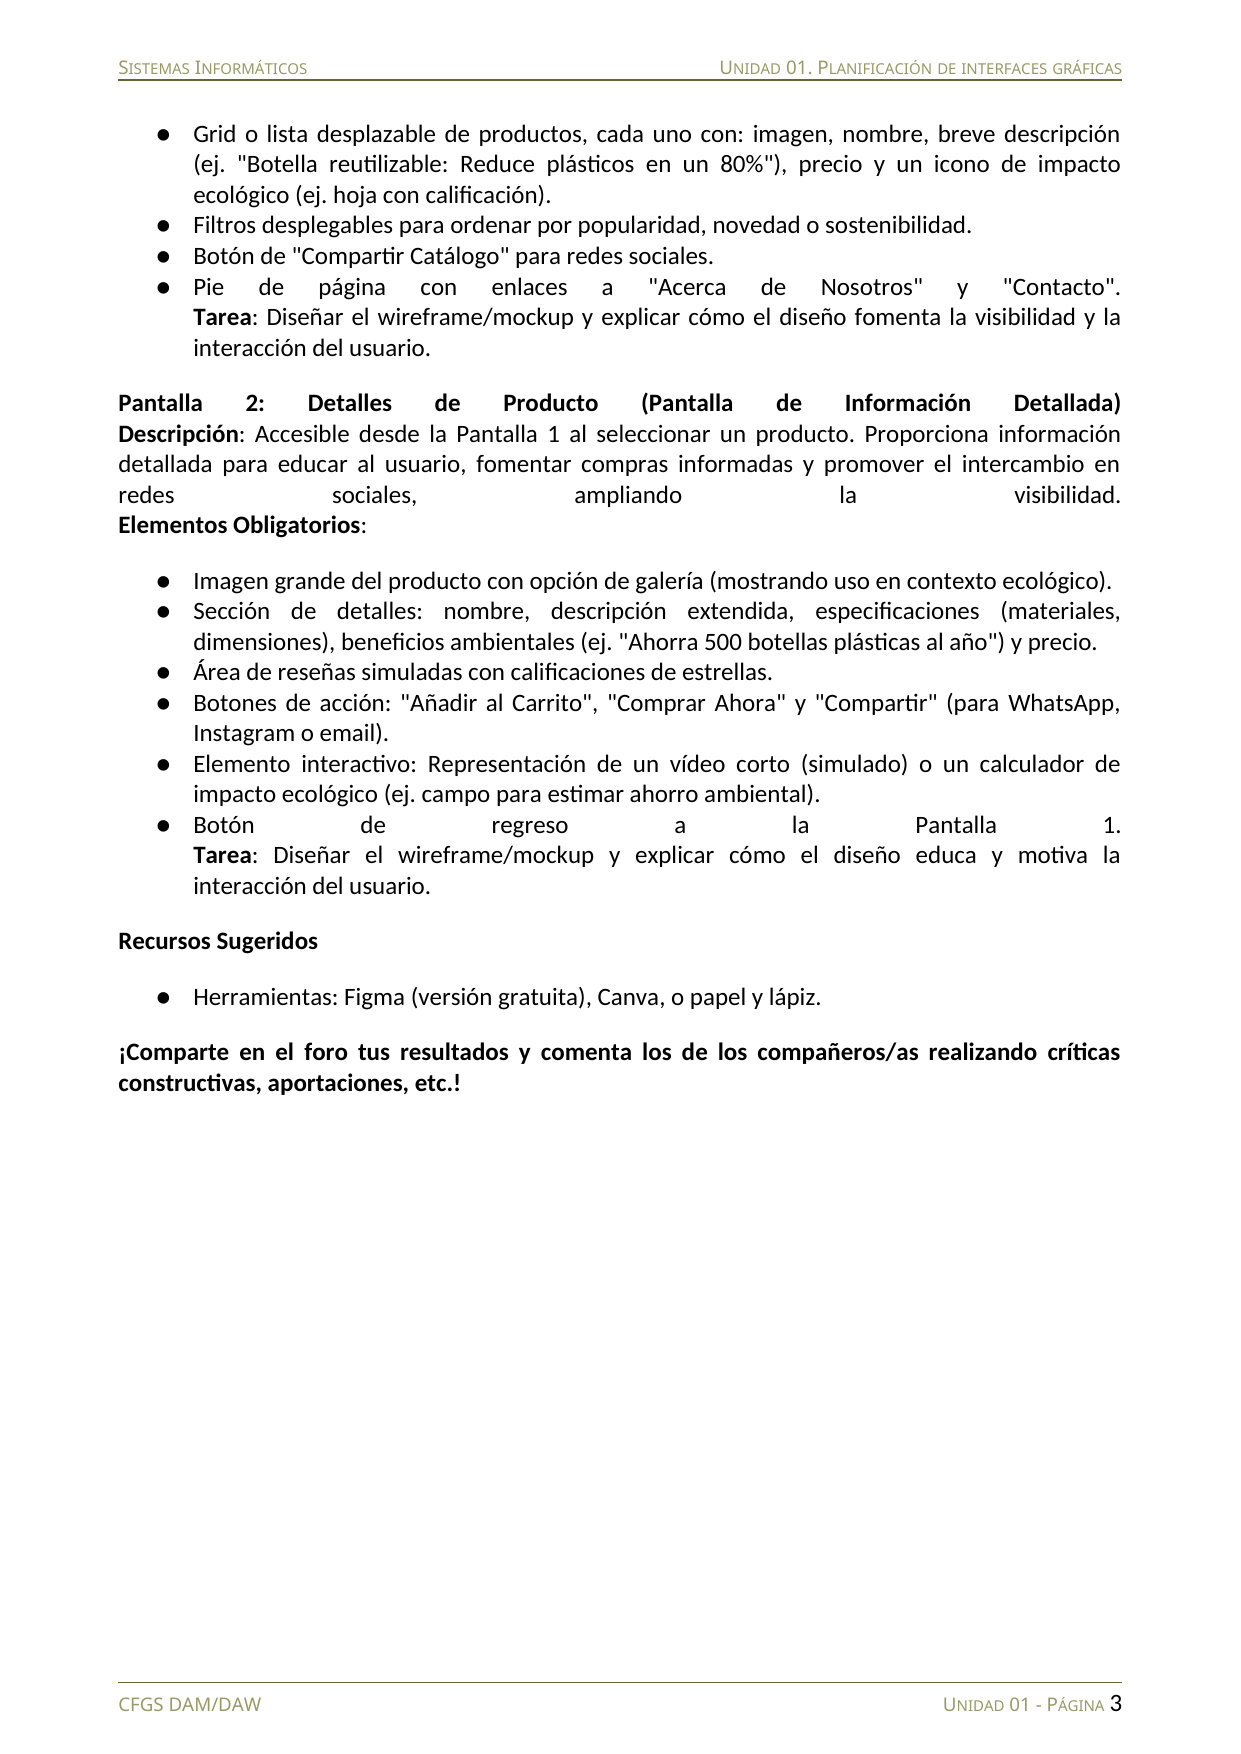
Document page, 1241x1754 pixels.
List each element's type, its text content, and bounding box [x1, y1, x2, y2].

list Botón de regreso a la Pantalla 1. Tarea: Diseñar el wireframe/mockup y explicar cómo el diseño educa y motiva la interacción del usuario. [156, 809, 1122, 901]
list Elemento interactivo: Representación de un vídeo corto (simulado) o un calculador de impacto ecológico (ej. campo para estimar ahorro ambiental). [156, 748, 1122, 809]
list Grid o lista desplazable de productos, cada uno con: imagen, nombre, breve descripción (ej. "Botella reutilizable: Reduce plásticos en un 80%"), precio y un icono de impacto ecológico (ej. hoja con calificación). [156, 118, 1122, 209]
text ¡Comparte en el foro tus resultados y comenta los de los compañeros/as realizando críticas constructivas, aportaciones, etc.! [118, 1037, 1122, 1098]
list Herramientas: Figma (versión gratuita), Canva, o papel y lápiz. [156, 981, 1122, 1012]
list Botón de "Compartir Catálogo" para redes sociales. [156, 240, 1122, 271]
list Área de reseñas simuladas con calificaciones de estrellas. [156, 656, 1122, 687]
list Filtros desplegables para ordenar por popularidad, novedad o sostenibilidad. [156, 209, 1122, 240]
list Imagen grande del producto con opción de galería (mostrando uso en contexto ecológico). [156, 565, 1122, 595]
list Botones de acción: "Añadir al Carrito", "Comprar Ahora" y "Compartir" (para WhatsApp, Instagram o email). [156, 687, 1122, 748]
text Pantalla 2: Detalles de Producto (Pantalla de Información Detallada) Descripción: Accesible desde la Pantalla 1 al seleccionar un producto. Proporciona información detallada para educar al usuario, fomentar compras informadas y promover el intercambio en redes sociales, ampliando la visibilidad. Elementos Obligatorios: [118, 387, 1122, 540]
text Recursos Sugeridos [118, 926, 1122, 956]
list Pie de página con enlaces a "Acerca de Nosotros" y "Contacto". Tarea: Diseñar el wireframe/mockup y explicar cómo el diseño fomenta la visibilidad y la interacción del usuario. [156, 271, 1122, 362]
list Sección de detalles: nombre, descripción extendida, especificaciones (materiales, dimensiones), beneficios ambientales (ej. "Ahorra 500 botellas plásticas al año") y precio. [156, 595, 1122, 656]
